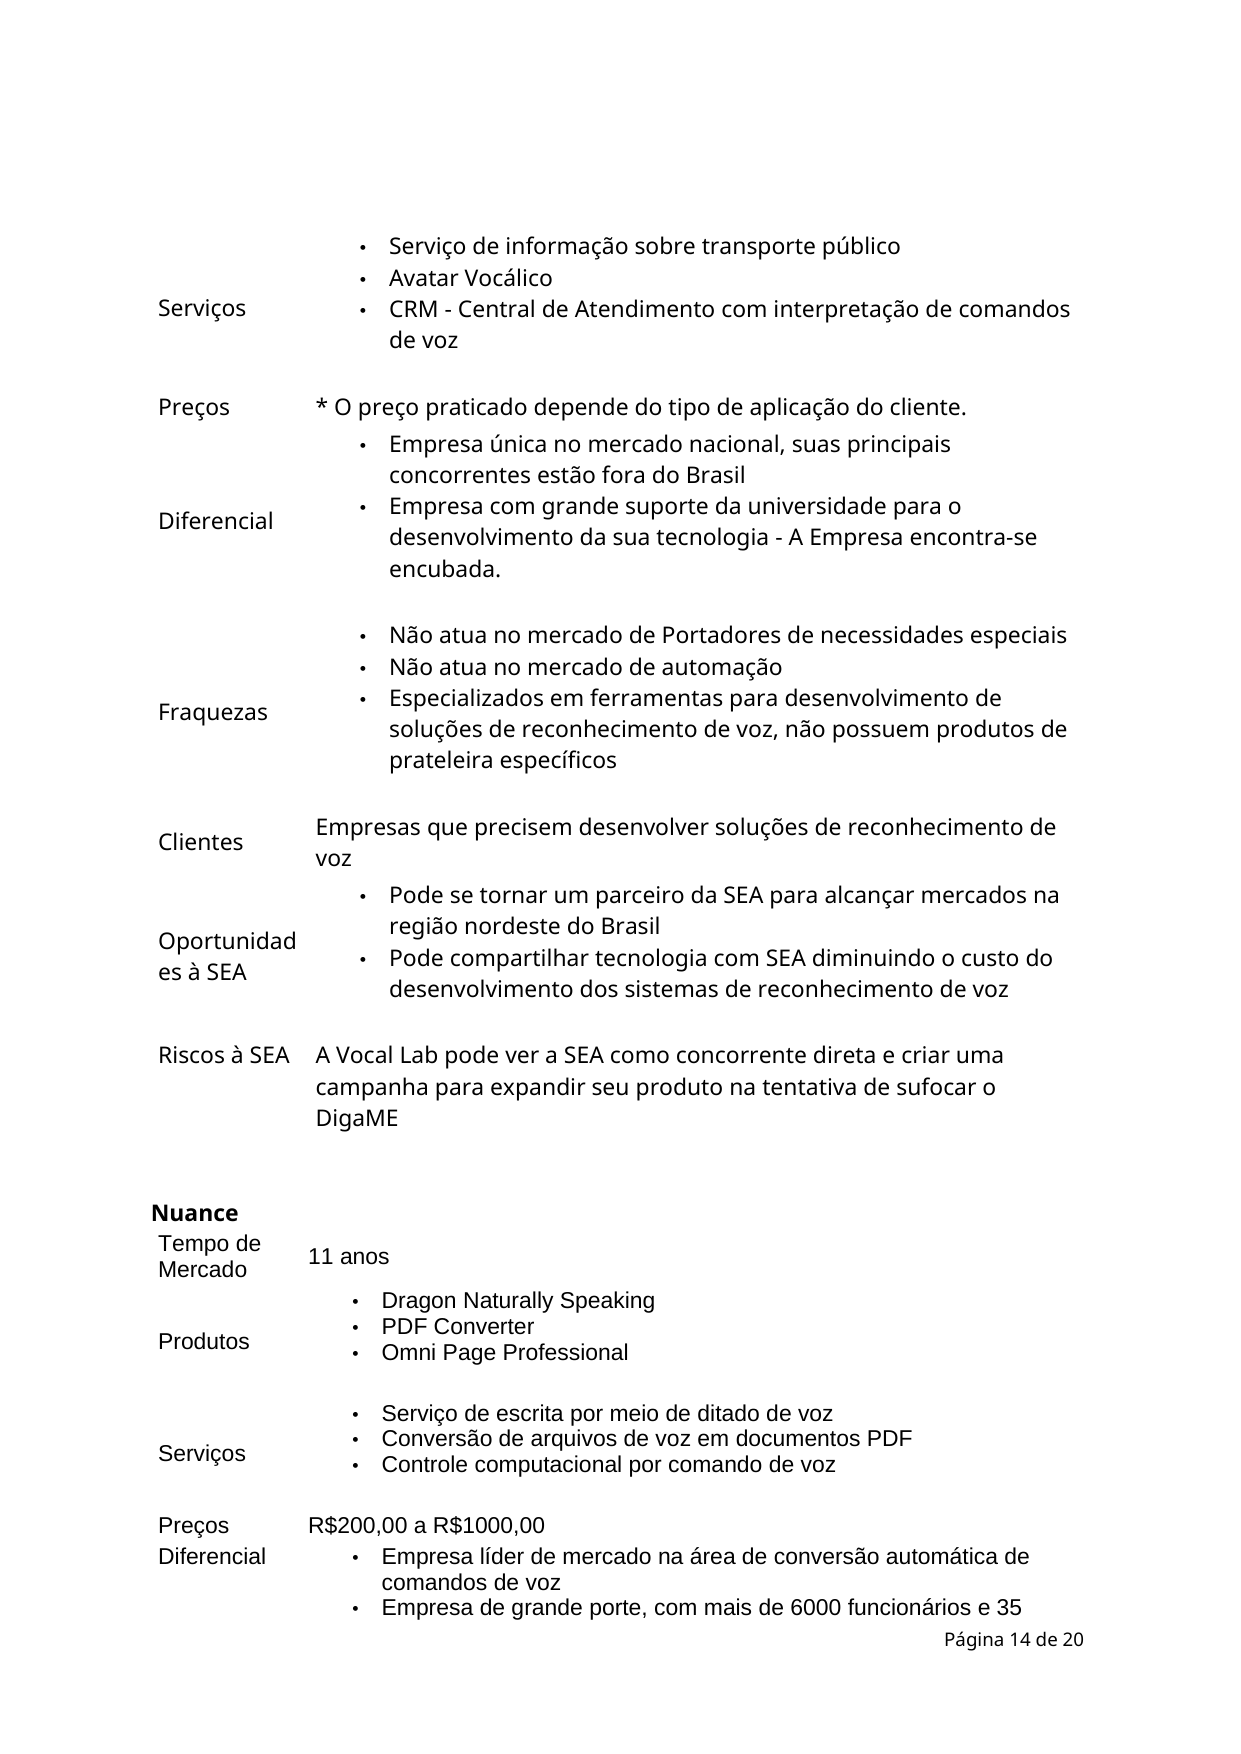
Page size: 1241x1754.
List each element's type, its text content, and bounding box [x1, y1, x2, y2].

table_cell Serviços [155, 227, 312, 388]
table_cell Empresa única no mercado nacional, suas principais concorrentes estão fora do Brasil Empresa com grande suporte da universidade para o desenvolvimento da sua tecnologia - A Empresa encontra-se encubada. [313, 425, 1082, 616]
table_cell Serviço de escrita por meio de ditado de voz Conversão de arquivos de voz em documentos PDF Controle computacional por comando de voz [305, 1397, 1082, 1509]
table_cell Pode se tornar um parceiro da SEA para alcançar mercados na região nordeste do Brasil Pode compartilhar tecnologia com SEA diminuindo o custo do desenvolvimento dos sistemas de reconhecimento de voz [313, 876, 1082, 1036]
table_cell Fraquezas [155, 616, 312, 808]
table_cell R$200,00 a R$1000,00 [305, 1510, 1082, 1541]
table_cell * O preço praticado depende do tipo de aplicação do cliente. [313, 388, 1082, 425]
table_cell Riscos à SEA [155, 1036, 312, 1136]
table_cell Empresas que precisem desenvolver soluções de reconhecimento de voz [313, 808, 1082, 876]
table_cell Empresa líder de mercado na área de conversão automática de comandos de voz Empresa de grande porte, com mais de 6000 funcionários e 35 escritório ao redor do mundo Aplicações nas áreas de acessibilidades para portadores de deficiência física e automóveis. [305, 1541, 1082, 1624]
table_cell A Vocal Lab pode ver a SEA como concorrente direta e criar uma campanha para expandir seu produto na tentativa de sufocar o DigaME [313, 1036, 1082, 1136]
table_cell Clientes [155, 808, 312, 876]
table_cell Diferencial [155, 1541, 305, 1624]
table_header 11 anos [305, 1228, 1082, 1285]
table_cell Dragon Naturally Speaking PDF Converter Omni Page Professional [305, 1285, 1082, 1397]
table_cell Oportunidades à SEA [155, 876, 312, 1036]
text Nuance [118, 1197, 1122, 1228]
table_cell Serviço de informação sobre transporte público Avatar Vocálico CRM - Central de Atendimento com interpretação de comandos de voz [313, 227, 1082, 388]
table_cell Preços [155, 1510, 305, 1541]
table_cell Não atua no mercado de Portadores de necessidades especiais Não atua no mercado de automação Especializados em ferramentas para desenvolvimento de soluções de reconhecimento de voz, não possuem produtos de prateleira específicos [313, 616, 1082, 808]
table_header Tempo de Mercado [155, 1228, 305, 1285]
table_cell Serviços [155, 1397, 305, 1509]
table_cell Preços [155, 388, 312, 425]
table_cell Diferencial [155, 425, 312, 616]
table_cell Produtos [155, 1285, 305, 1397]
